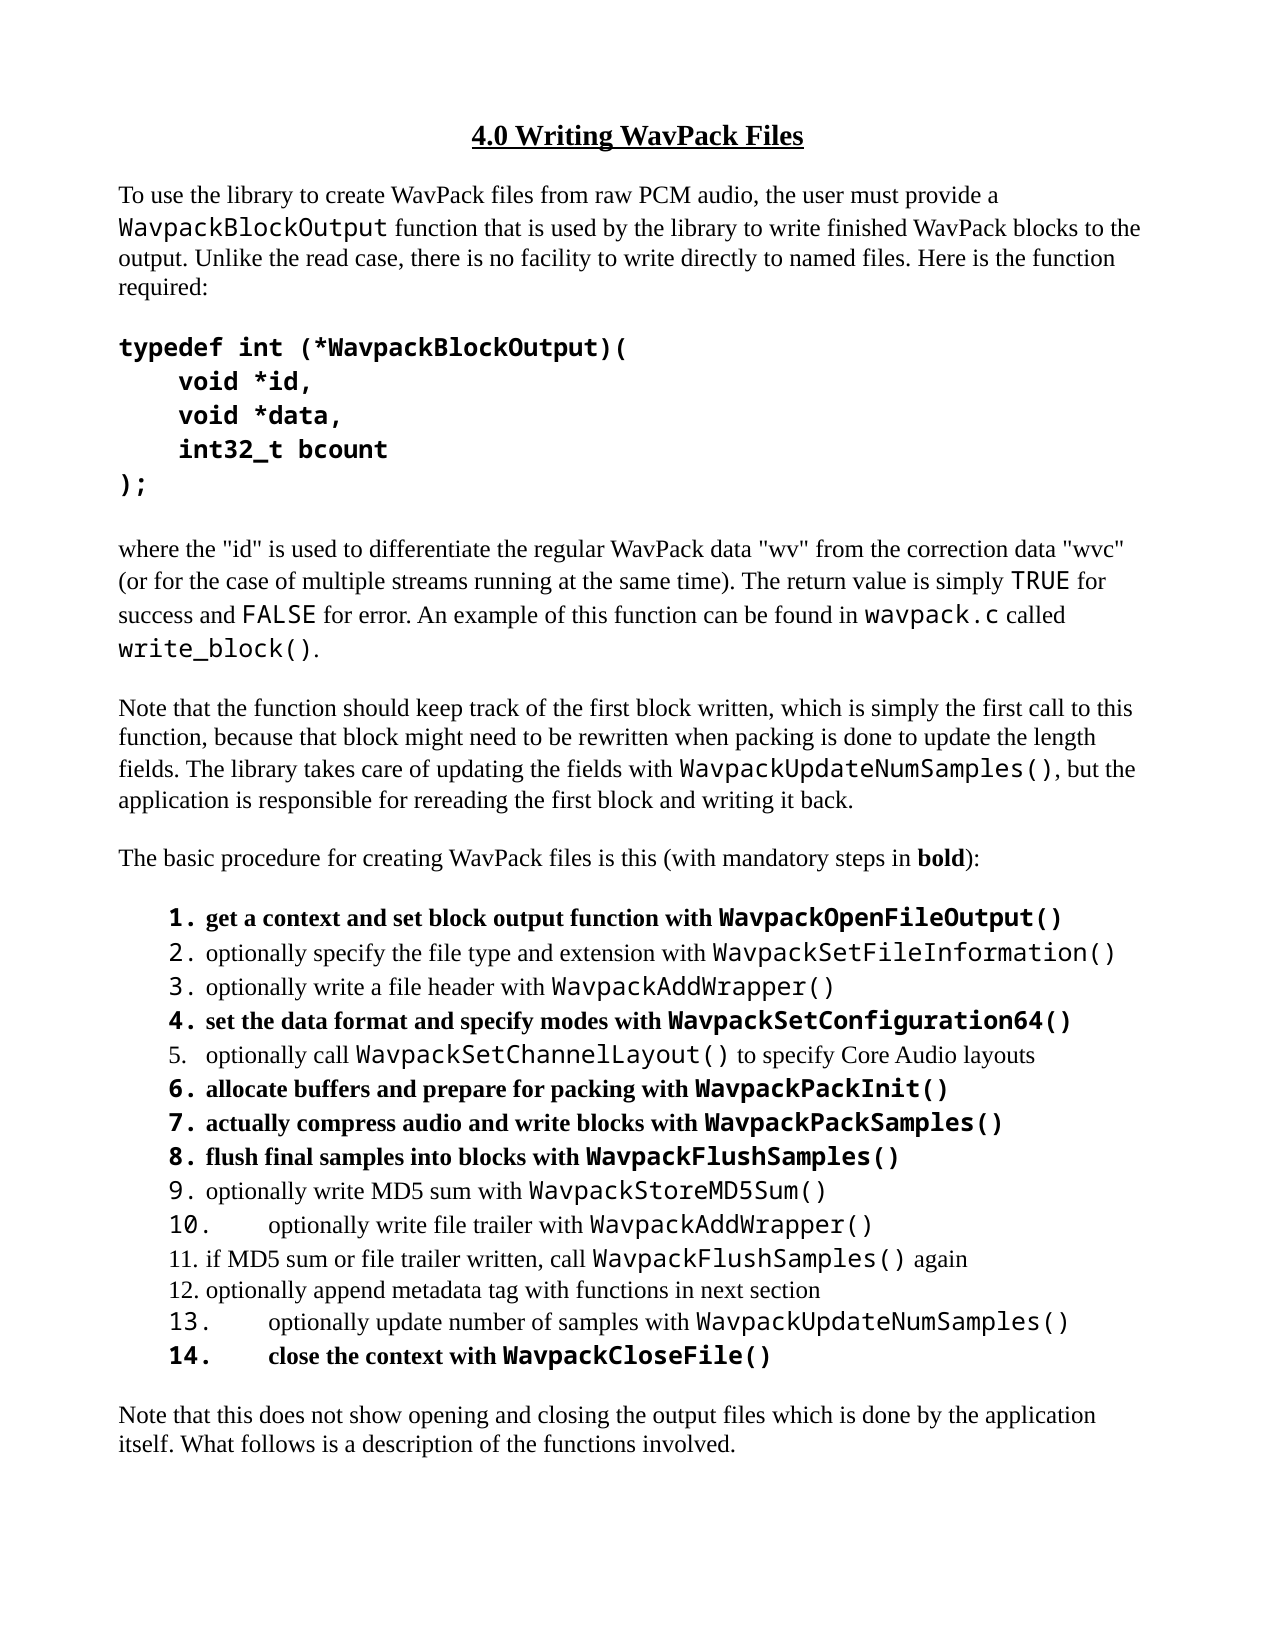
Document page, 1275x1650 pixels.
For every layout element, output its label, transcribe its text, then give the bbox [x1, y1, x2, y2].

text typedef int (*WavpackBlockOutput)( void *id, void *data, int32_t bcount ); [118, 329, 1157, 534]
list optionally append metadata tag with functions in next section [168, 1275, 1157, 1303]
text Note that the function should keep track of the first block written, which is simply the first call to this function, because that block might need to be rewritten when packing is done to update the length fields. The library takes care of updating the fields with WavpackUpdateNumSamples(), but the application is responsible for rereading the first block and writing it back. [118, 693, 1157, 814]
list optionally write file trailer with WavpackAddWrapper() [168, 1207, 1157, 1241]
list allocate buffers and prepare for packing with WavpackPackInit() [168, 1070, 1157, 1104]
list flush final samples into blocks with WavpackFlushSamples() [168, 1138, 1157, 1173]
list optionally update number of samples with WavpackUpdateNumSamples() [168, 1303, 1157, 1338]
text The basic procedure for creating WavPack files is this (with mandatory steps in bold): [118, 843, 1157, 871]
text 4.0 Writing WavPack Files [118, 118, 1157, 152]
list get a context and set block output function with WavpackOpenFileOutput() [168, 900, 1157, 934]
list close the context with WavpackCloseFile() [168, 1338, 1157, 1372]
list optionally write MD5 sum with WavpackStoreMD5Sum() [168, 1173, 1157, 1207]
text where the "id" is used to differentiate the regular WavPack data "wv" from the correction data "wvc" (or for the case of multiple streams running at the same time). The return value is simply TRUE for success and FALSE for error. An example of this function can be found in wavpack.c called write_block(). [118, 534, 1157, 665]
list optionally specify the file type and extension with WavpackSetFileInformation() [168, 934, 1157, 968]
list if MD5 sum or file trailer written, call WavpackFlushSamples() again [168, 1241, 1157, 1275]
text To use the library to create WavPack files from raw PCM audio, the user must provide a WavpackBlockOutput function that is used by the library to write finished WavPack blocks to the output. Unlike the read case, there is no facility to write directly to named files. Here is the function required: [118, 180, 1157, 301]
list set the data format and specify modes with WavpackSetConfiguration64() [168, 1002, 1157, 1036]
list actually compress audio and write blocks with WavpackPackSamples() [168, 1104, 1157, 1138]
text Note that this does not show opening and closing the output files which is done by the application itself. What follows is a description of the functions involved. [118, 1400, 1157, 1458]
list optionally write a file header with WavpackAddWrapper() [168, 968, 1157, 1002]
list optionally call WavpackSetChannelLayout() to specify Core Audio layouts [168, 1036, 1157, 1070]
